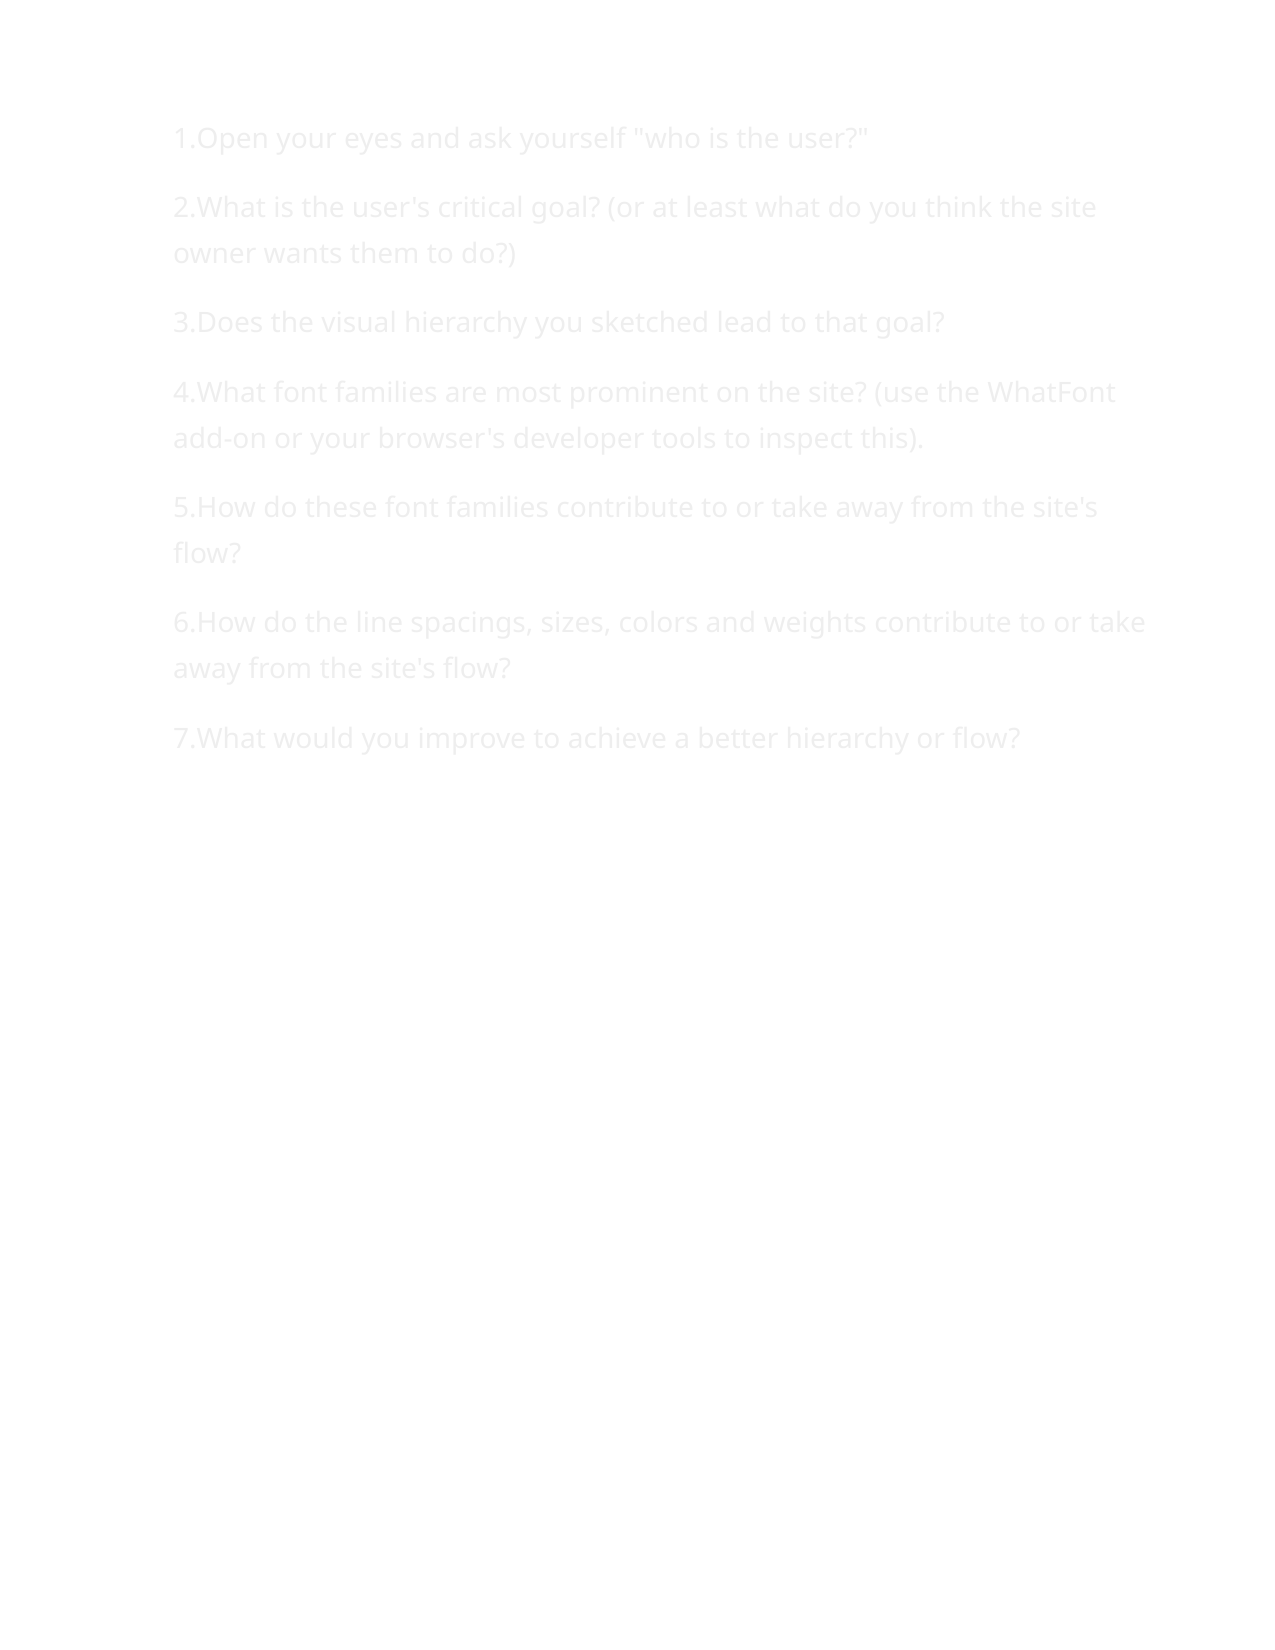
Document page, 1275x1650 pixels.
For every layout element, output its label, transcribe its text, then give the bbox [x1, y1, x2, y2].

list What font families are most prominent on the site? (use the WhatFont add-on or your browser's developer tools to inspect this). [118, 372, 1157, 456]
list Does the visual hierarchy you sketched lead to that goal? [118, 303, 1157, 341]
list How do these font families contribute to or take away from the site's flow? [118, 487, 1157, 572]
list What would you improve to achieve a better hierarchy or flow? [118, 718, 1157, 756]
list What is the user's critical goal? (or at least what do you think the site owner wants them to do?) [118, 187, 1157, 272]
list Open your eyes and ask yourself "who is the user?" [118, 118, 1157, 156]
list How do the line spacings, sizes, colors and weights contribute to or take away from the site's flow? [118, 603, 1157, 687]
